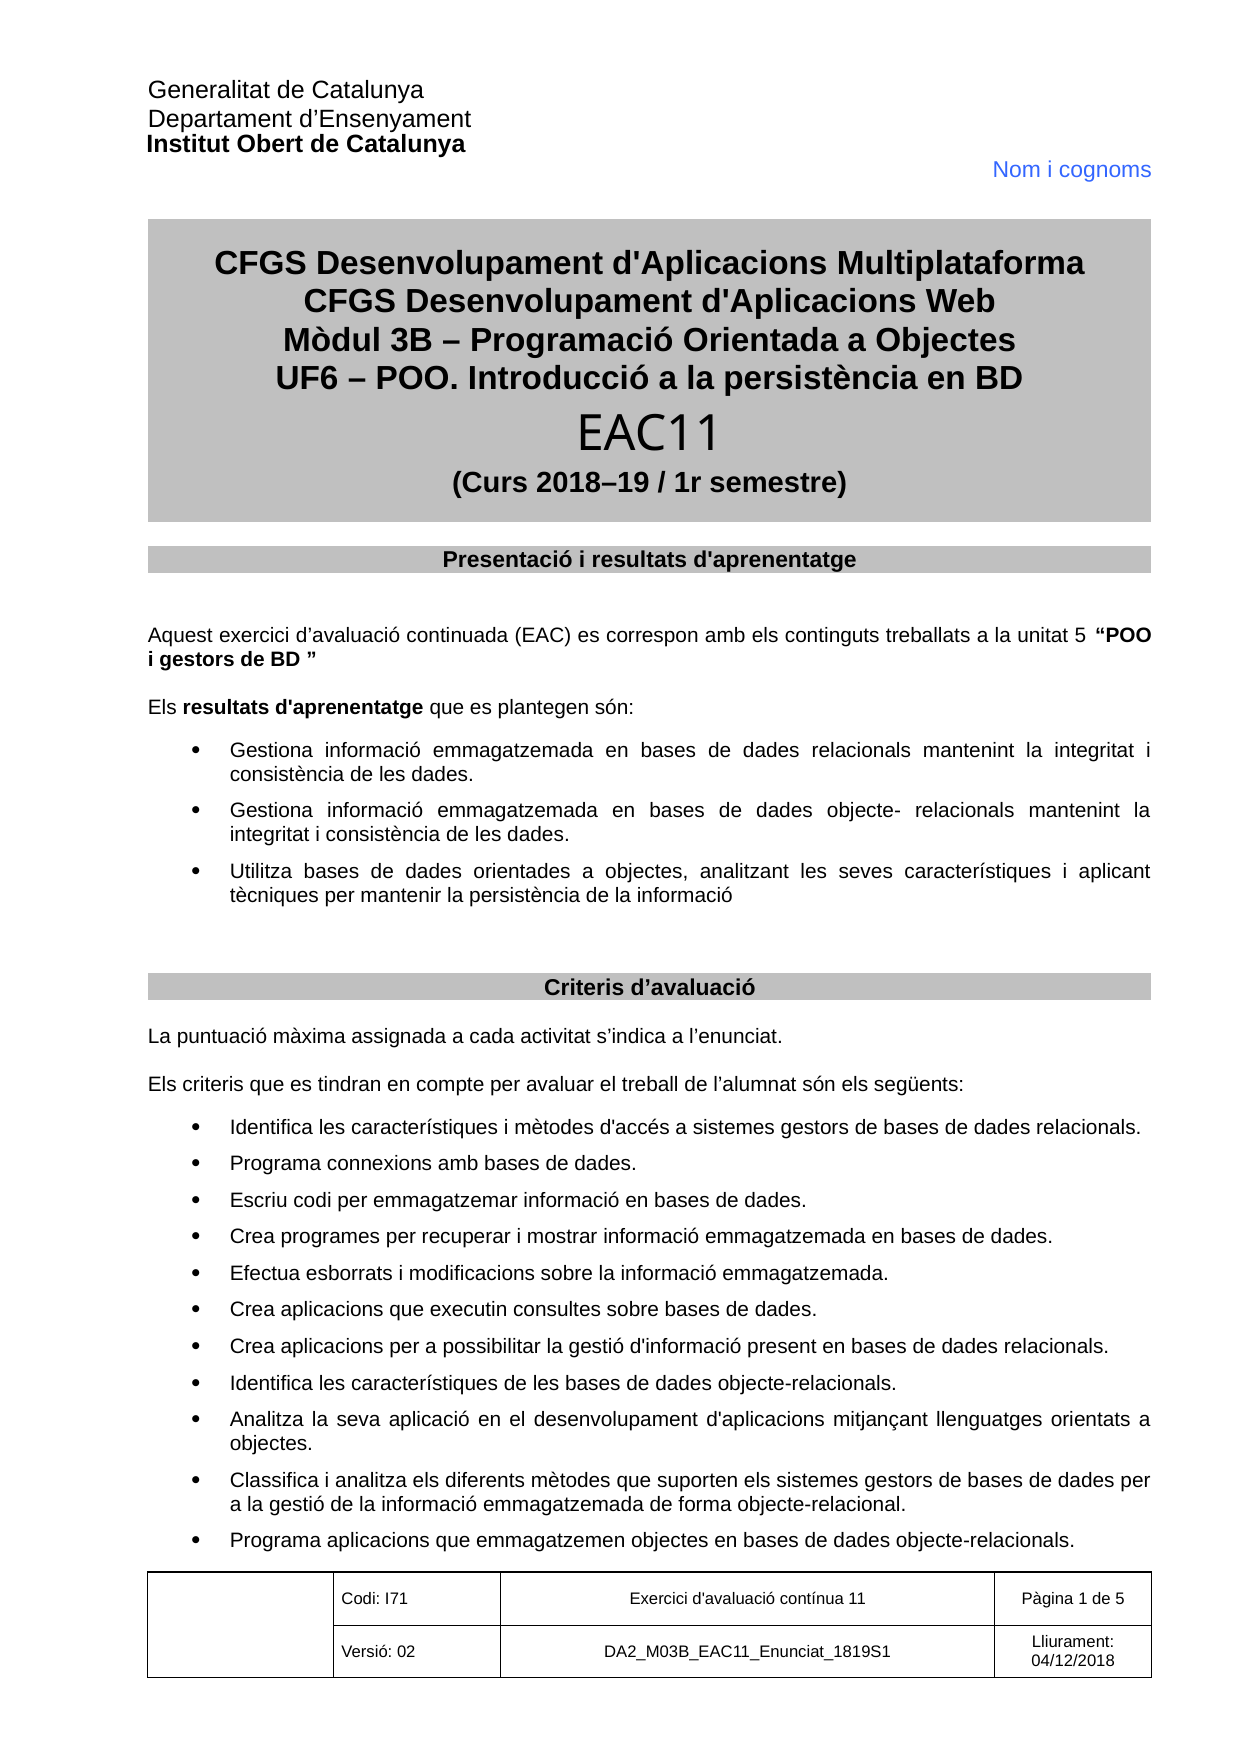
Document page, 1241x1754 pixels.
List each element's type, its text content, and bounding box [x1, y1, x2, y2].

list Programa aplicacions que emmagatzemen objectes en bases de dades objecte-relacionals. [192, 1528, 1151, 1552]
text EAC11 [148, 397, 1151, 465]
text Criteris d’avaluació [148, 973, 1151, 1000]
list Identifica les característiques i mètodes d'accés a sistemes gestors de bases de dades relacionals. [192, 1114, 1151, 1138]
list Crea programes per recuperar i mostrar informació emmagatzemada en bases de dades. [192, 1224, 1151, 1248]
subtitle Mòdul 3B – Programació Orientada a Objectes [148, 320, 1151, 358]
list Programa connexions amb bases de dades. [192, 1151, 1151, 1175]
text Els criteris que es tindran en compte per avaluar el treball de l’alumnat són els següents: [148, 1072, 1151, 1096]
list Analitza la seva aplicació en el desenvolupament d'aplicacions mitjançant llenguatges orientats a objectes. [192, 1407, 1151, 1455]
list Efectua esborrats i modificacions sobre la informació emmagatzemada. [192, 1261, 1151, 1285]
subtitle UF6 – POO. Introducció a la persistència en BD [148, 358, 1151, 397]
text (Curs 2018–19 / 1r semestre) [148, 465, 1151, 498]
list Gestiona informació emmagatzemada en bases de dades relacionals mantenint la integritat i consistència de les dades. [192, 738, 1151, 786]
text Presentació i resultats d'aprenentatge [148, 546, 1151, 573]
list Classifica i analitza els diferents mètodes que suporten els sistemes gestors de bases de dades per a la gestió de la informació emmagatzemada de forma objecte-relacional. [192, 1467, 1151, 1516]
list Crea aplicacions que executin consultes sobre bases de dades. [192, 1297, 1151, 1321]
list Escriu codi per emmagatzemar informació en bases de dades. [192, 1188, 1151, 1212]
list Crea aplicacions per a possibilitar la gestió d'informació present en bases de dades relacionals. [192, 1334, 1151, 1358]
list Gestiona informació emmagatzemada en bases de dades objecte- relacionals mantenint la integritat i consistència de les dades. [192, 798, 1151, 846]
text Aquest exercici d’avaluació continuada (EAC) es correspon amb els continguts treballats a la unitat 5 “POO i gestors de BD ” [148, 623, 1151, 671]
list Identifica les característiques de les bases de dades objecte-relacionals. [192, 1370, 1151, 1394]
text CFGS Desenvolupament d'Aplicacions Web [148, 281, 1151, 320]
text Els resultats d'aprenentatge que es plantegen són: [148, 695, 1151, 719]
text La puntuació màxima assignada a cada activitat s’indica a l’enunciat. [148, 1024, 1151, 1048]
text CFGS Desenvolupament d'Aplicacions Multiplataforma [148, 243, 1151, 281]
list Utilitza bases de dades orientades a objectes, analitzant les seves característiques i aplicant tècniques per mantenir la persistència de la informació [192, 859, 1151, 907]
